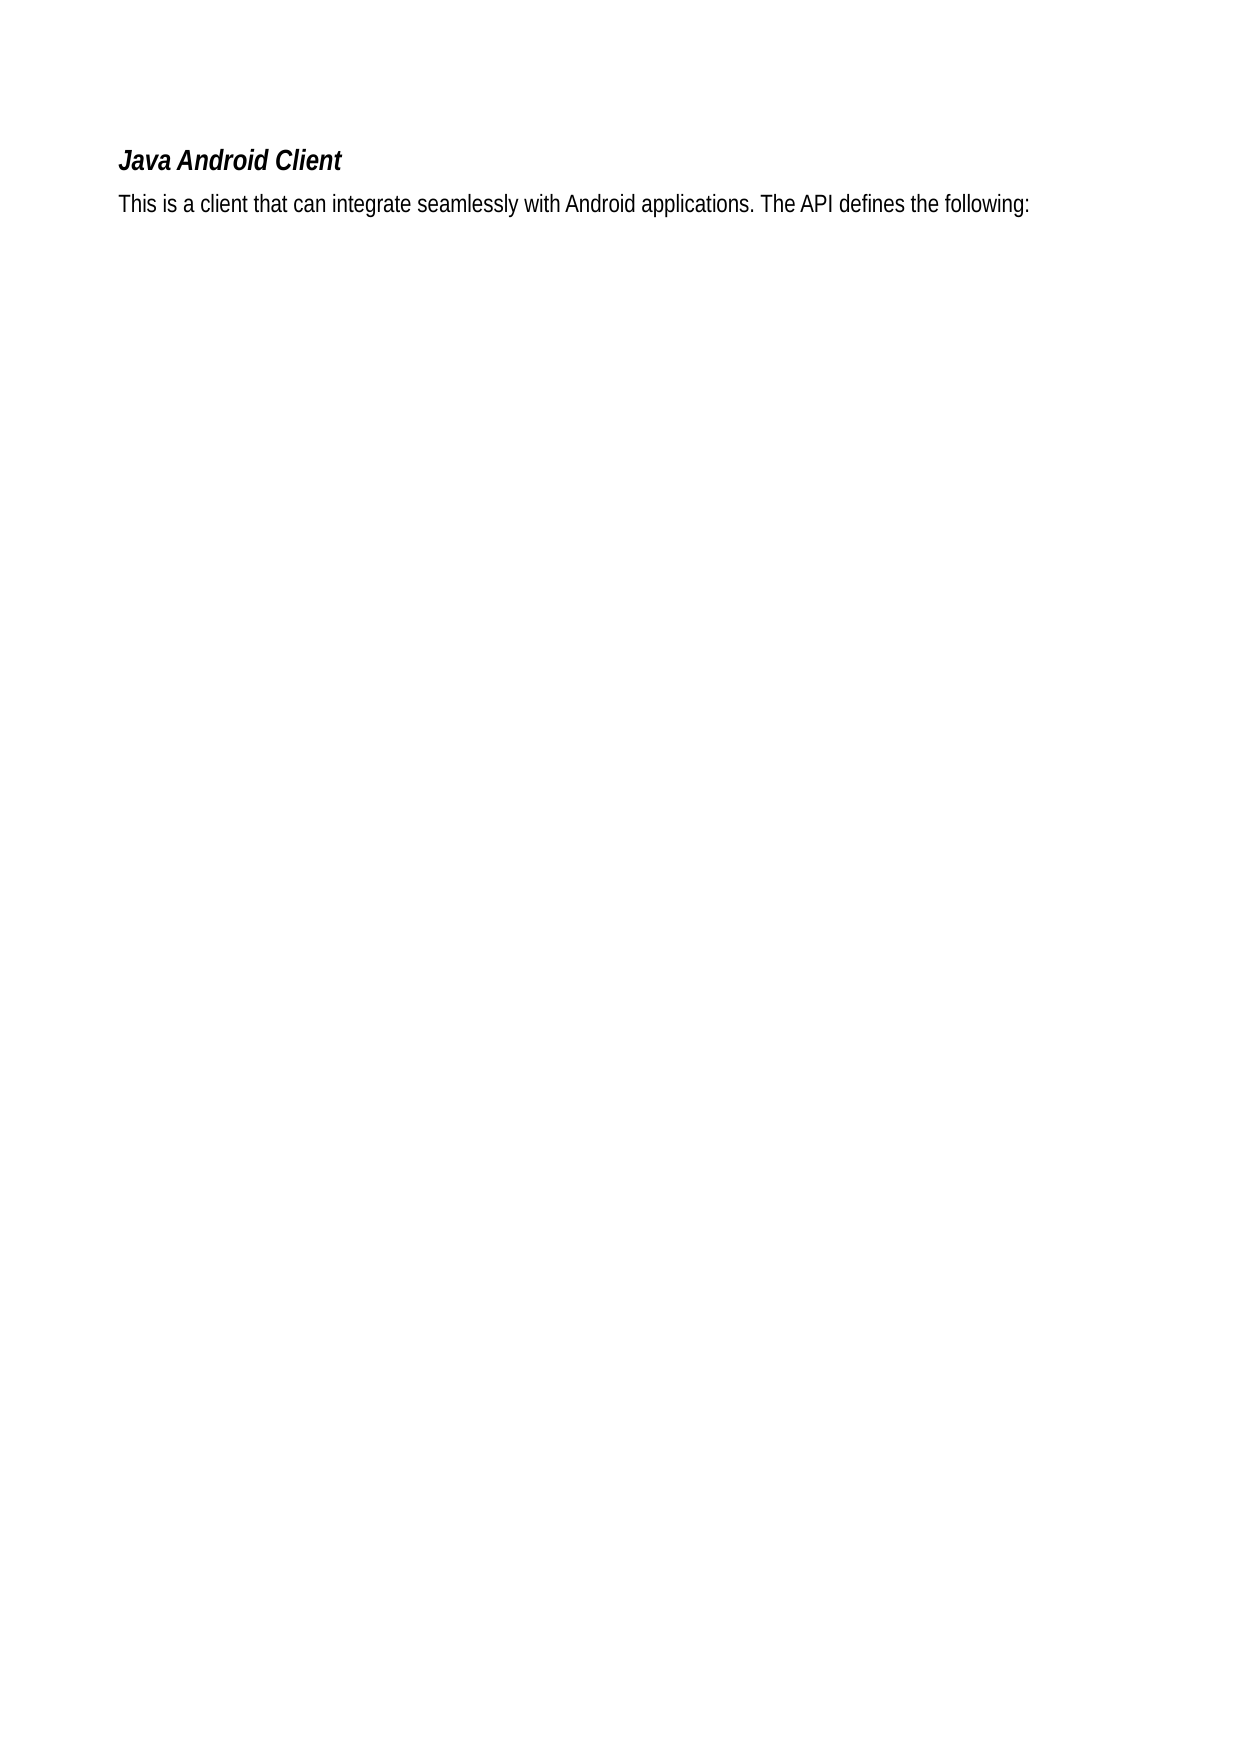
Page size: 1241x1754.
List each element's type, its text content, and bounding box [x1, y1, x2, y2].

text This is a client that can integrate seamlessly with Android applications. The API defines the following: [118, 189, 1122, 218]
subtitle Java Android Client [118, 143, 1122, 177]
